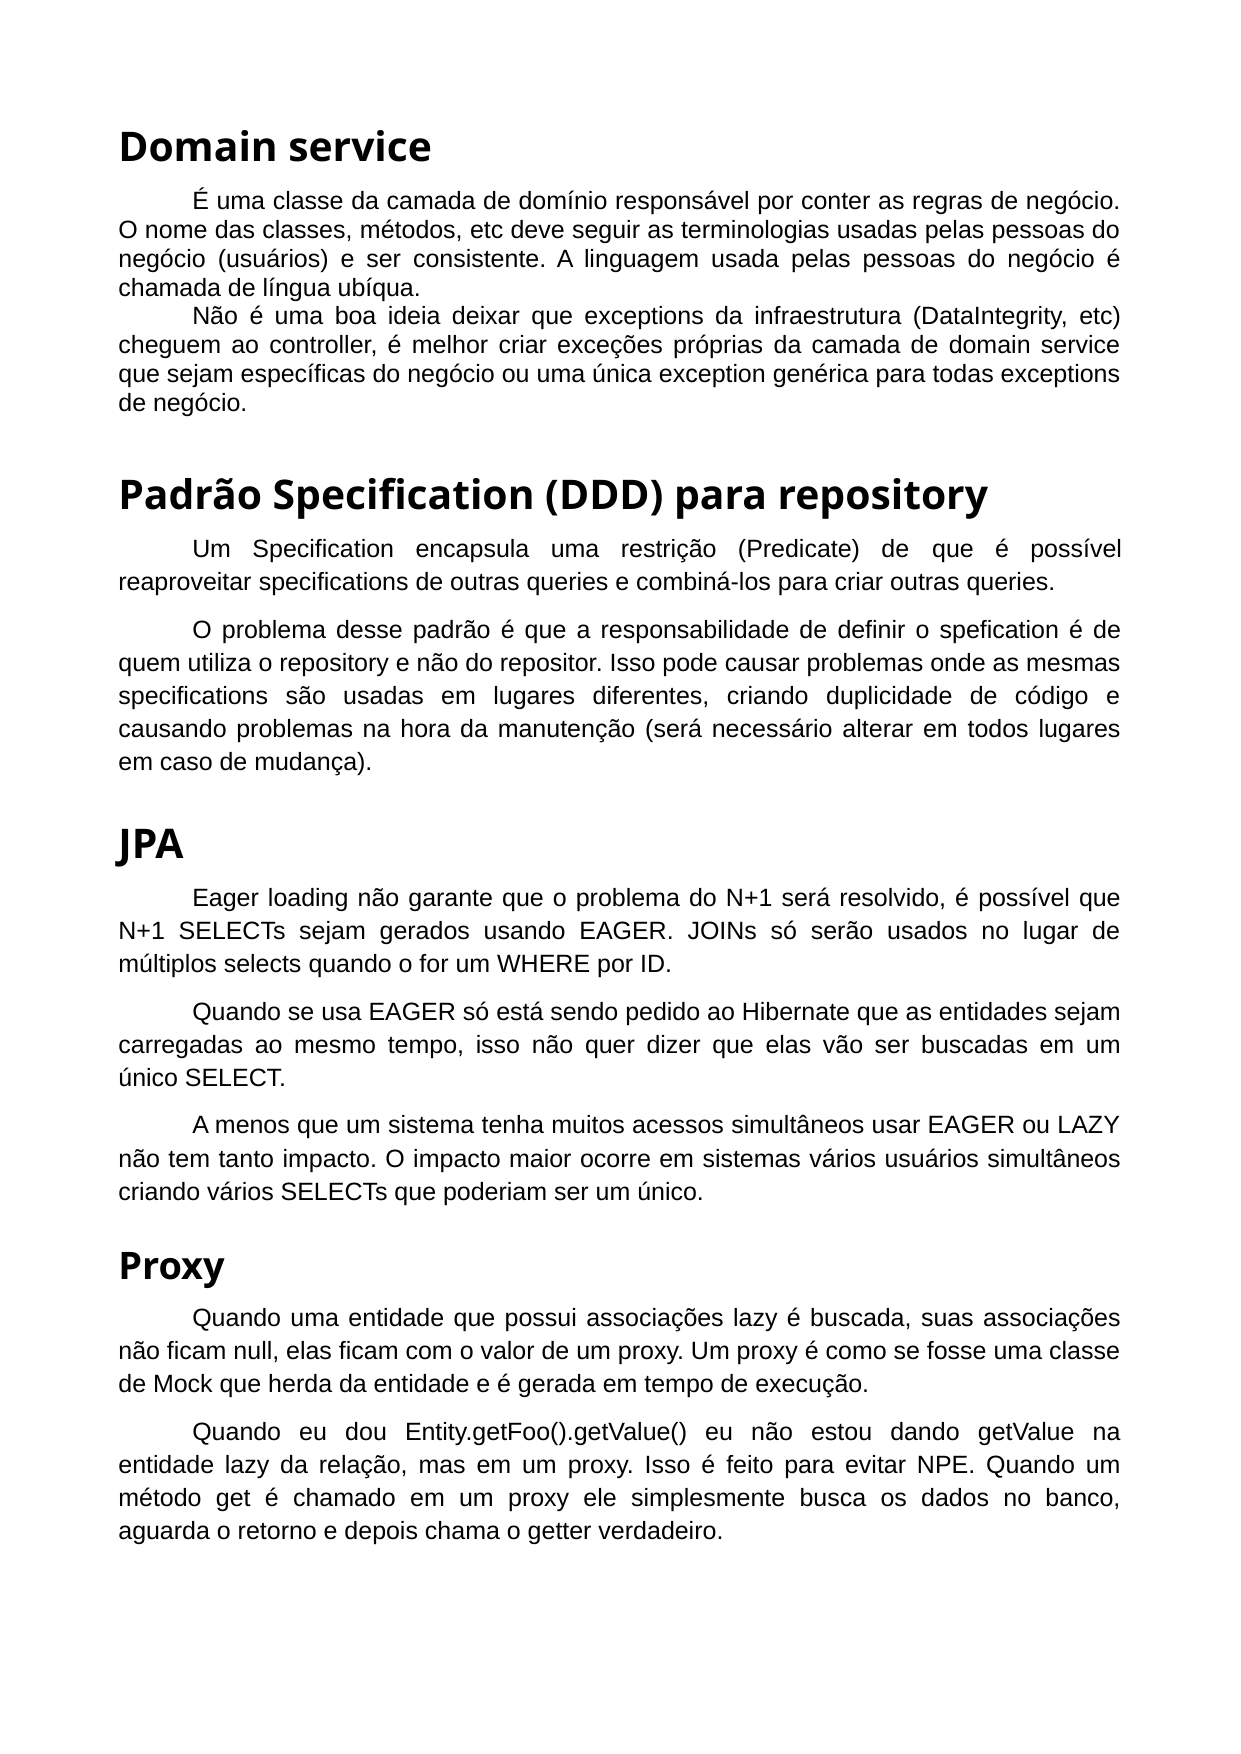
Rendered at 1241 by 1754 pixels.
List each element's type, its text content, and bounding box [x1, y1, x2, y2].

subtitle Domain service [118, 118, 1122, 174]
text Quando eu dou Entity.getFoo().getValue() eu não estou dando getValue na entidade lazy da relação, mas em um proxy. Isso é feito para evitar NPE. Quando um método get é chamado em um proxy ele simplesmente busca os dados no banco, aguarda o retorno e depois chama o getter verdadeiro. [118, 1417, 1122, 1544]
subtitle JPA [118, 815, 1122, 871]
text Eager loading não garante que o problema do N+1 será resolvido, é possível que N+1 SELECTs sejam gerados usando EAGER. JOINs só serão usados no lugar de múltiplos selects quando o for um WHERE por ID. [118, 883, 1122, 978]
text É uma classe da camada de domínio responsável por conter as regras de negócio. O nome das classes, métodos, etc deve seguir as terminologias usadas pelas pessoas do negócio (usuários) e ser consistente. A linguagem usada pelas pessoas do negócio é chamada de língua ubíqua. [118, 186, 1122, 301]
text Um Specification encapsula uma restrição (Predicate) de que é possível reaproveitar specifications de outras queries e combiná-los para criar outras queries. [118, 534, 1122, 596]
text O problema desse padrão é que a responsabilidade de definir o spefication é de quem utiliza o repository e não do repositor. Isso pode causar problemas onde as mesmas specifications são usadas em lugares diferentes, criando duplicidade de código e causando problemas na hora da manutenção (será necessário alterar em todos lugares em caso de mudança). [118, 614, 1122, 775]
text Quando se usa EAGER só está sendo pedido ao Hibernate que as entidades sejam carregadas ao mesmo tempo, isso não quer dizer que elas vão ser buscadas em um único SELECT. [118, 997, 1122, 1092]
subtitle Proxy [118, 1239, 1122, 1290]
text A menos que um sistema tenha muitos acessos simultâneos usar EAGER ou LAZY não tem tanto impacto. O impacto maior ocorre em sistemas vários usuários simultâneos criando vários SELECTs que poderiam ser um único. [118, 1111, 1122, 1205]
subtitle Padrão Specification (DDD) para repository [118, 466, 1122, 521]
text Não é uma boa ideia deixar que exceptions da infraestrutura (DataIntegrity, etc) cheguem ao controller, é melhor criar exceções próprias da camada de domain service que sejam específicas do negócio ou uma única exception genérica para todas exceptions de negócio. [118, 301, 1122, 416]
text Quando uma entidade que possui associações lazy é buscada, suas associações não ficam null, elas ficam com o valor de um proxy. Um proxy é como se fosse uma classe de Mock que herda da entidade e é gerada em tempo de execução. [118, 1303, 1122, 1398]
